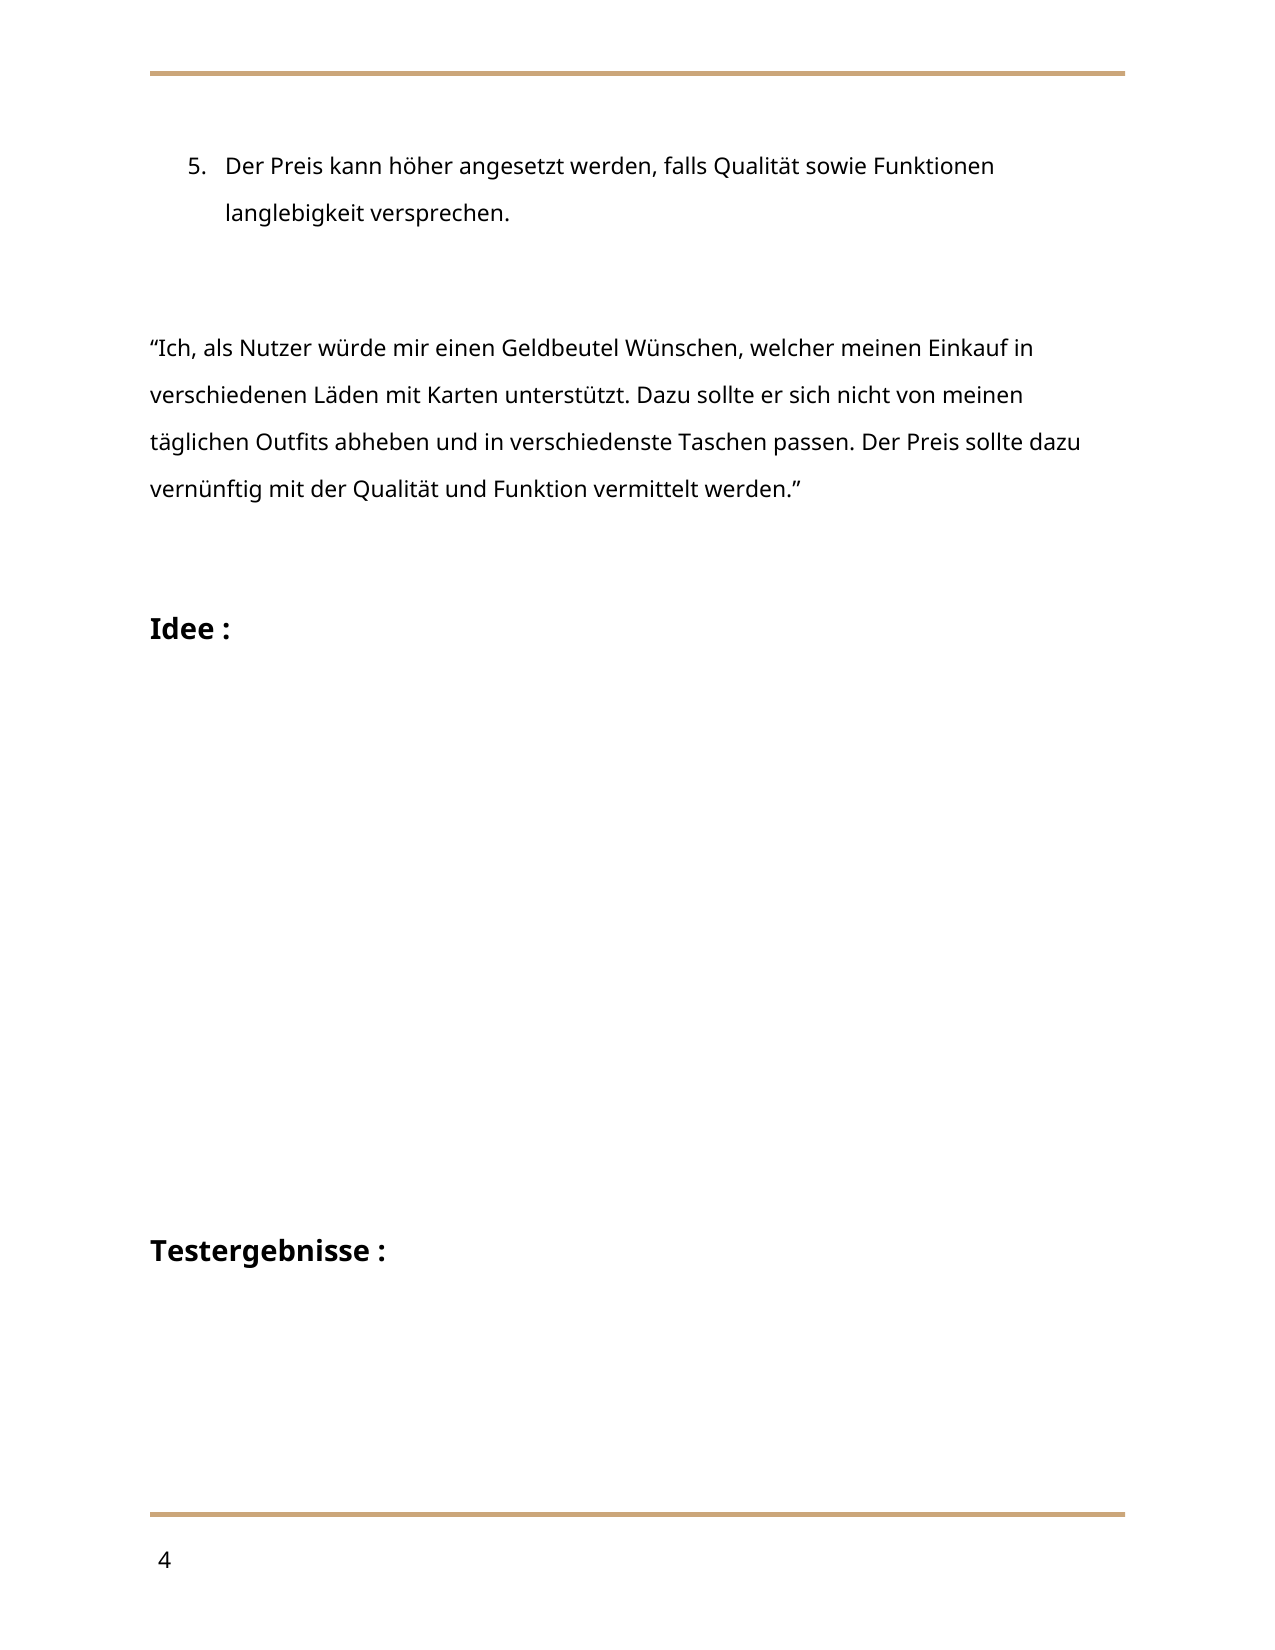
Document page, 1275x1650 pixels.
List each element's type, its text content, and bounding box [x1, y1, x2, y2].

picture [150, 71, 1125, 76]
picture [150, 1512, 1125, 1517]
list Der Preis kann höher angesetzt werden, falls Qualität sowie Funktionen langlebigkeit versprechen. [187, 150, 1125, 228]
text Testergebnisse : [150, 1230, 1125, 1270]
text Idee : [150, 608, 1125, 648]
text “Ich, als Nutzer würde mir einen Geldbeutel Wünschen, welcher meinen Einkauf in verschiedenen Läden mit Karten unterstützt. Dazu sollte er sich nicht von meinen täglichen Outfits abheben und in verschiedenste Taschen passen. Der Preis sollte dazu vernünftig mit der Qualität und Funktion vermittelt werden.” [150, 332, 1125, 504]
